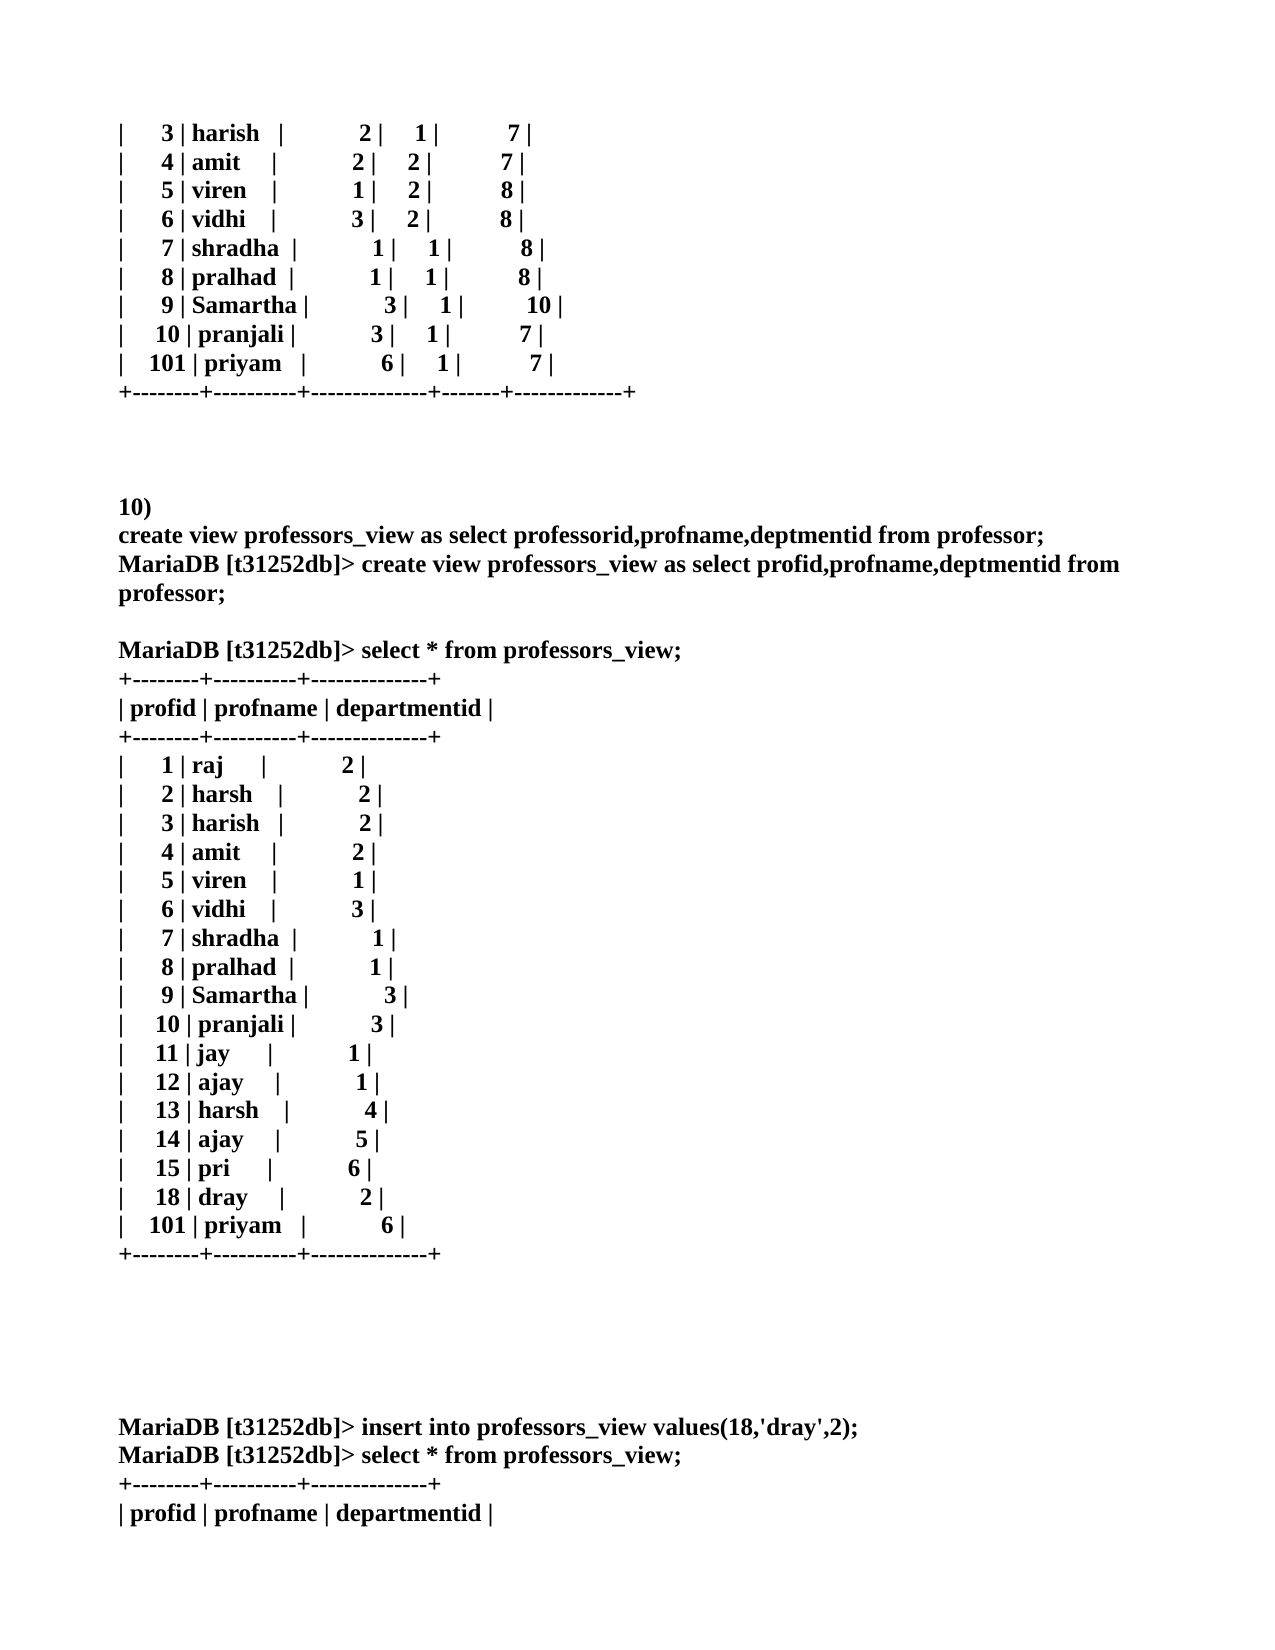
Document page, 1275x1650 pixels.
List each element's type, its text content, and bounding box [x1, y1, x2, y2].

text | 7 | shradha | 1 | [118, 923, 1157, 952]
text MariaDB [t31252db]> insert into professors_view values(18,'dray',2); [118, 1412, 1157, 1441]
text | 14 | ajay | 5 | [118, 1124, 1157, 1153]
text | 10 | pranjali | 3 | 1 | 7 | [118, 319, 1157, 348]
text | 5 | viren | 1 | 2 | 8 | [118, 176, 1157, 204]
text create view professors_view as select professorid,profname,deptmentid from professor; [118, 521, 1157, 549]
text | 3 | harish | 2 | [118, 808, 1157, 837]
text | 4 | amit | 2 | 2 | 7 | [118, 147, 1157, 176]
text +--------+----------+--------------+ [118, 664, 1157, 693]
text | 8 | pralhad | 1 | [118, 952, 1157, 981]
text | 9 | Samartha | 3 | [118, 981, 1157, 1009]
text | 18 | dray | 2 | [118, 1182, 1157, 1211]
text | 11 | jay | 1 | [118, 1038, 1157, 1067]
text +--------+----------+--------------+ [118, 722, 1157, 751]
text MariaDB [t31252db]> create view professors_view as select profid,profname,deptmentid from professor; [118, 549, 1157, 607]
text 10) [118, 492, 1157, 521]
text | 7 | shradha | 1 | 1 | 8 | [118, 233, 1157, 262]
text | 101 | priyam | 6 | 1 | 7 | [118, 348, 1157, 377]
text +--------+----------+--------------+-------+-------------+ [118, 377, 1157, 406]
text | 4 | amit | 2 | [118, 837, 1157, 866]
text MariaDB [t31252db]> select * from professors_view; [118, 1441, 1157, 1469]
text | 3 | harish | 2 | 1 | 7 | [118, 118, 1157, 147]
text | 13 | harsh | 4 | [118, 1096, 1157, 1124]
text | 6 | vidhi | 3 | [118, 894, 1157, 923]
text | 9 | Samartha | 3 | 1 | 10 | [118, 291, 1157, 319]
text | 5 | viren | 1 | [118, 866, 1157, 894]
text | 6 | vidhi | 3 | 2 | 8 | [118, 204, 1157, 233]
text | 8 | pralhad | 1 | 1 | 8 | [118, 262, 1157, 291]
text | 1 | raj | 2 | [118, 751, 1157, 779]
text +--------+----------+--------------+ [118, 1469, 1157, 1498]
text | profid | profname | departmentid | [118, 1498, 1157, 1527]
text | 15 | pri | 6 | [118, 1153, 1157, 1182]
text | 2 | harsh | 2 | [118, 779, 1157, 808]
text +--------+----------+--------------+ [118, 1239, 1157, 1268]
text | 10 | pranjali | 3 | [118, 1009, 1157, 1038]
text | 101 | priyam | 6 | [118, 1211, 1157, 1239]
text | 12 | ajay | 1 | [118, 1067, 1157, 1096]
text MariaDB [t31252db]> select * from professors_view; [118, 636, 1157, 664]
text | profid | profname | departmentid | [118, 693, 1157, 722]
